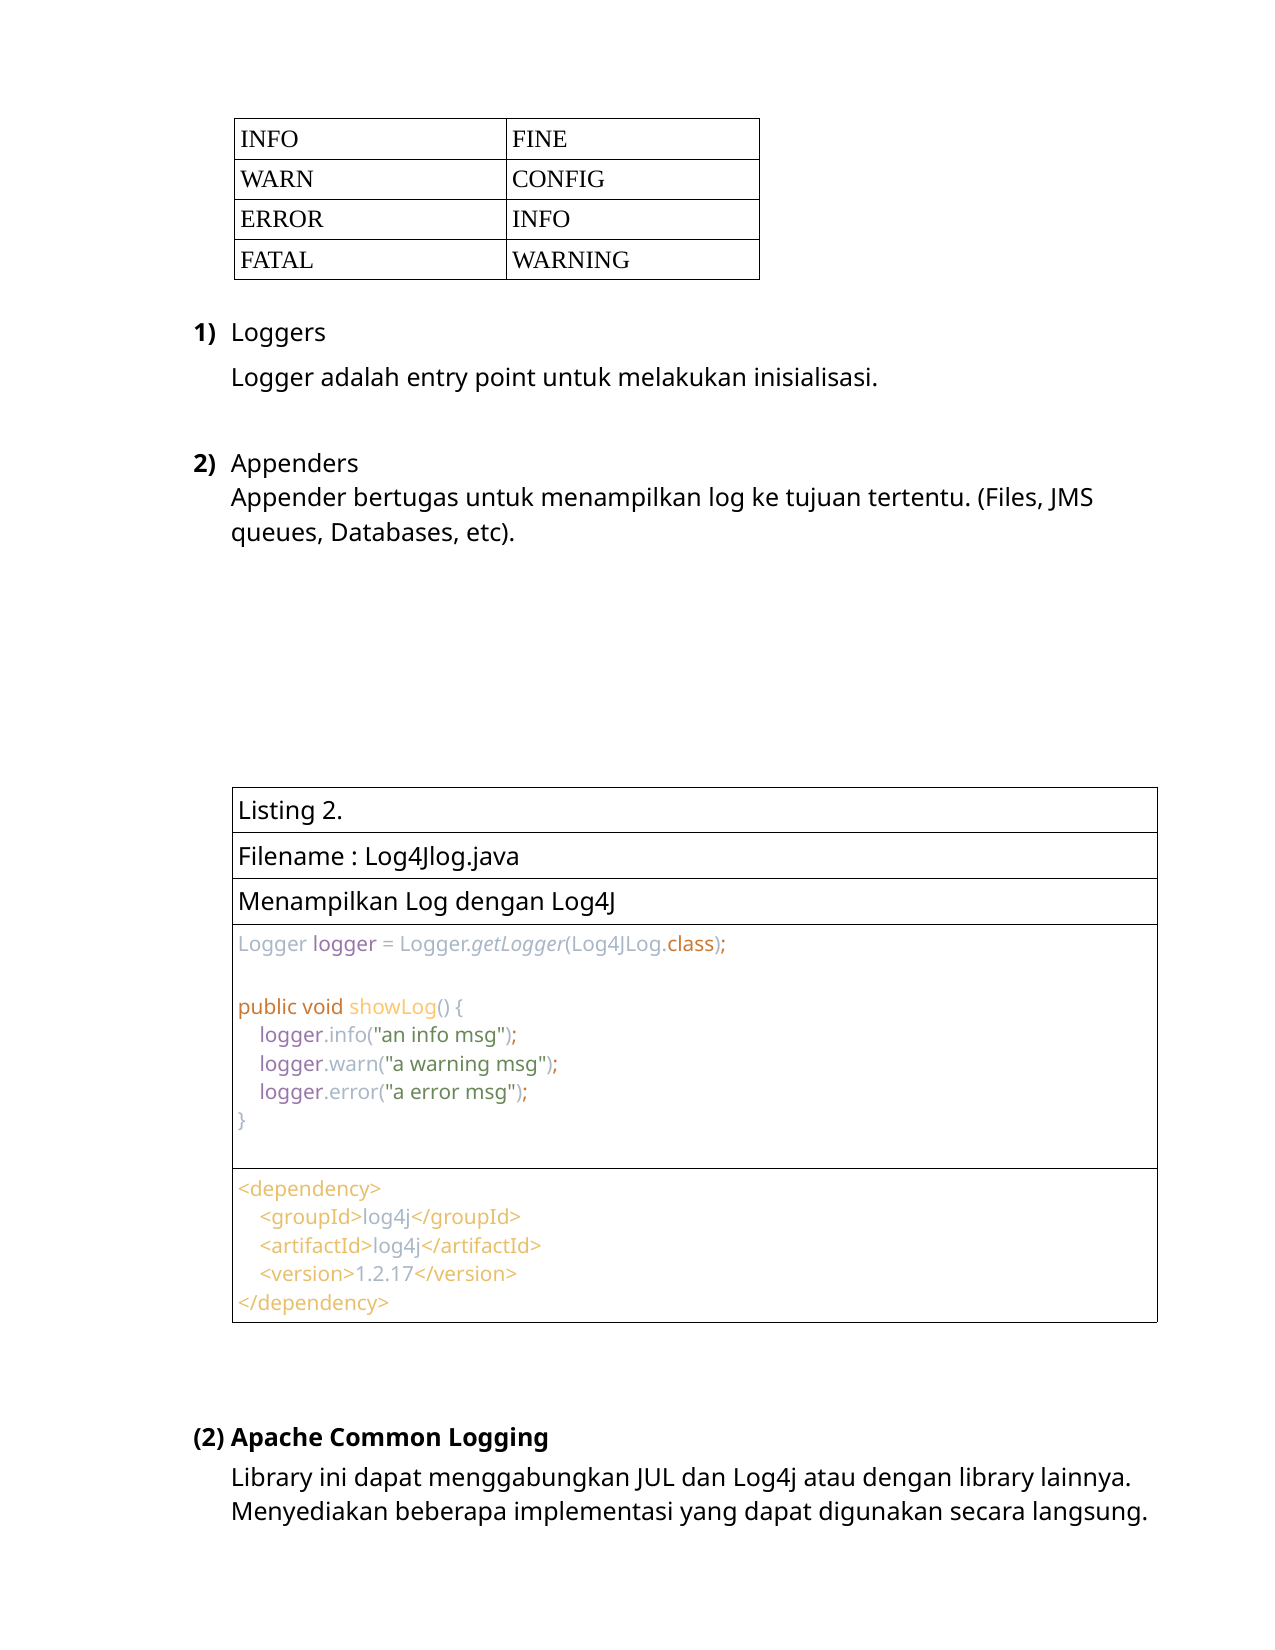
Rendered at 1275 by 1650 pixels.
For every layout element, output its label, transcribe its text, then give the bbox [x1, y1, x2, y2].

table_cell FATAL [235, 240, 506, 279]
table_cell FINE [507, 119, 759, 158]
list Apache Common Logging [193, 1420, 1157, 1454]
table_cell Menampilkan Log dengan Log4J [233, 879, 1157, 923]
table_cell INFO [235, 119, 506, 158]
table_cell ERROR [235, 200, 506, 239]
table_cell CONFIG [507, 160, 759, 199]
list Loggers [193, 314, 1157, 348]
table_header Listing 2. [233, 788, 1157, 832]
table_cell <dependency> <groupId>log4j</groupId> <artifactId>log4j</artifactId> <version>1.2.17</version> </dependency> [233, 1169, 1157, 1322]
list Appenders [193, 446, 1157, 480]
list Appender bertugas untuk menampilkan log ke tujuan tertentu. (Files, JMS queues, Databases, etc). [193, 480, 1157, 548]
table_cell INFO [507, 200, 759, 239]
table_cell WARN [235, 160, 506, 199]
table_cell Filename : Log4Jlog.java [233, 833, 1157, 878]
table_cell WARNING [507, 240, 759, 279]
text Library ini dapat menggabungkan JUL dan Log4j atau dengan library lainnya. Menyediakan beberapa implementasi yang dapat digunakan secara langsung. [231, 1460, 1157, 1528]
list Logger adalah entry point untuk melakukan inisialisasi. [193, 360, 1157, 394]
table_cell Logger logger = Logger.getLogger(Log4JLog.class); public void showLog() { logger.info("an info msg"); logger.warn("a warning msg"); logger.error("a error msg"); } [233, 925, 1157, 1168]
